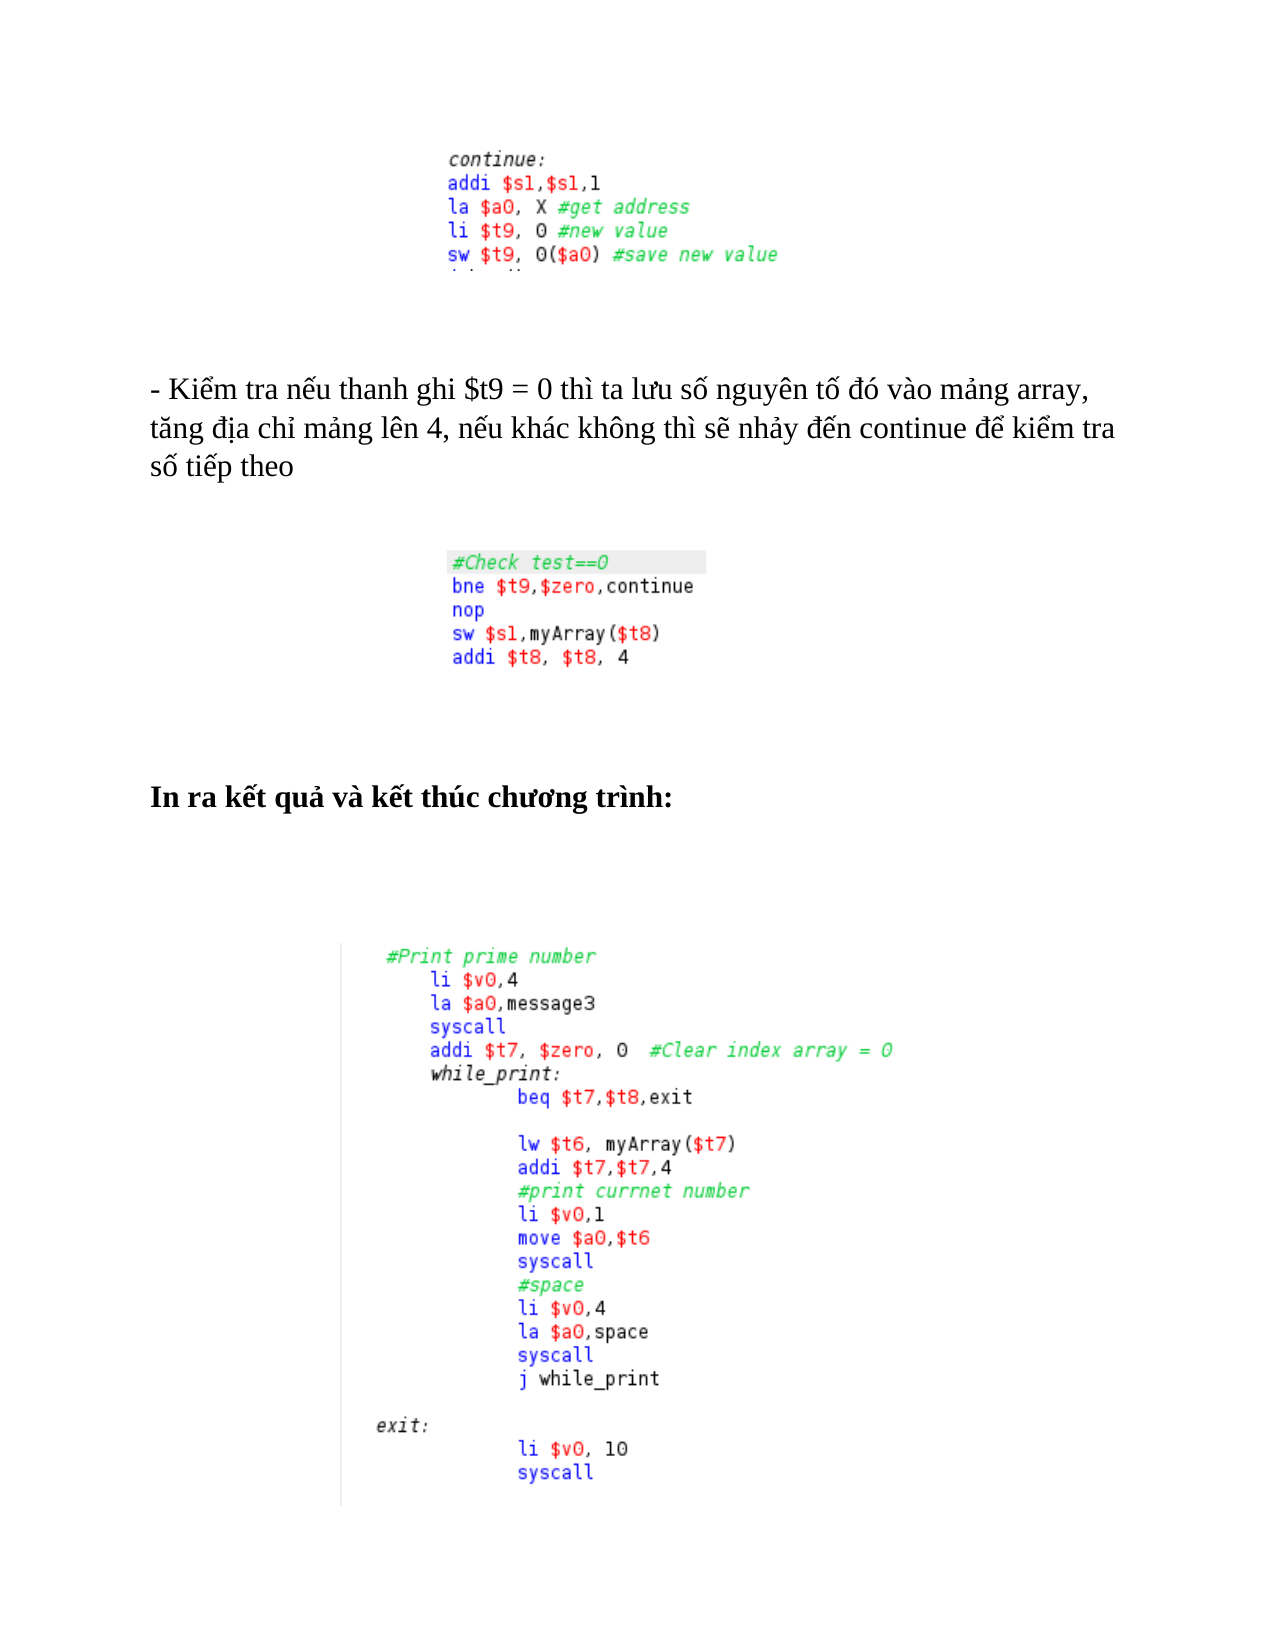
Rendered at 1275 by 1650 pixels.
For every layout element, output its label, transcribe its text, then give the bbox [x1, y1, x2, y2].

text - Kiểm tra nếu thanh ghi $t9 = 0 thì ta lưu số nguyên tố đó vào mảng array, tăng địa chỉ mảng lên 4, nếu khác không thì sẽ nhảy đến continue để kiểm tra số tiếp theo [150, 370, 1125, 483]
text In ra kết quả và kết thúc chương trình: [150, 778, 1125, 814]
